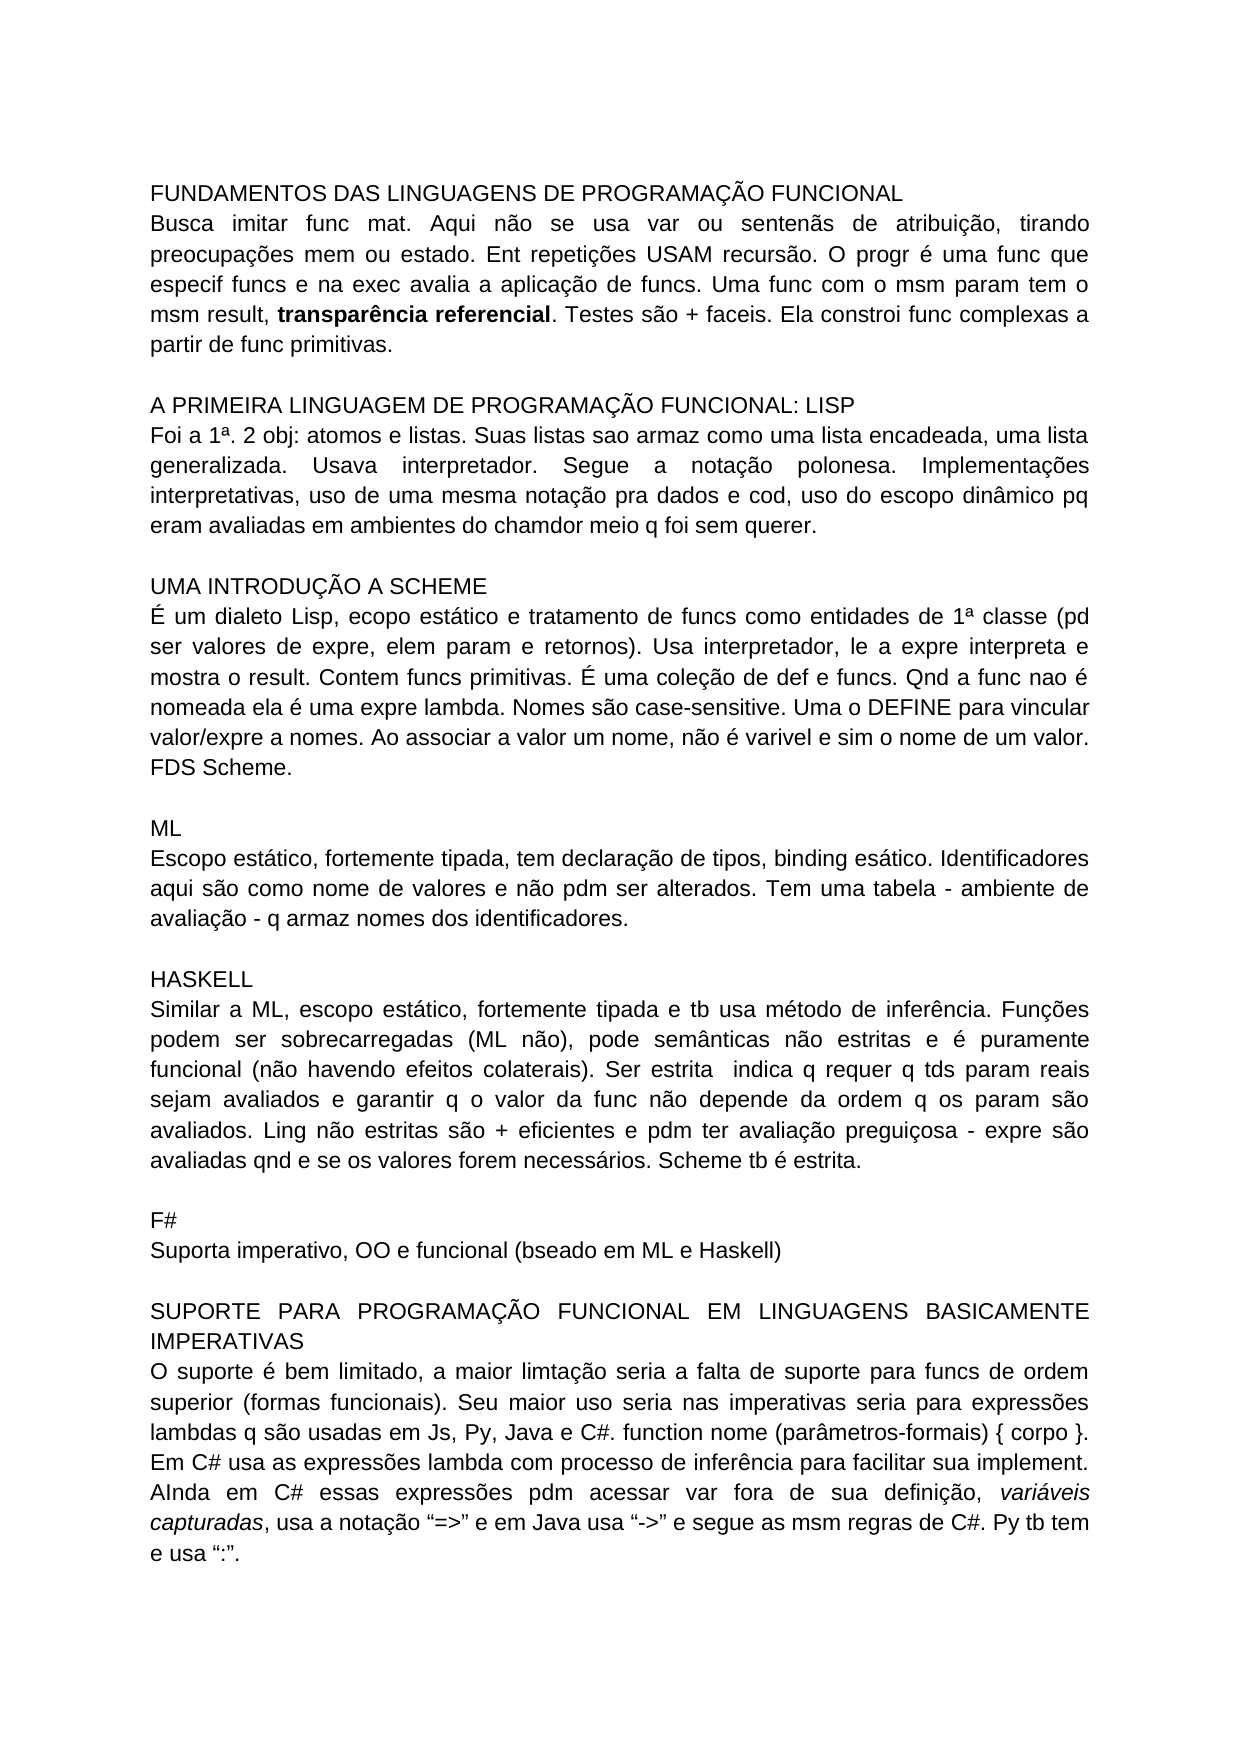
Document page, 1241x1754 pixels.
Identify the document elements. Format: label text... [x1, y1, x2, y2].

text F# [150, 1207, 1090, 1234]
text É um dialeto Lisp, ecopo estático e tratamento de funcs como entidades de 1ª classe (pd ser valores de expre, elem param e retornos). Usa interpretador, le a expre interpreta e mostra o result. Contem funcs primitivas. É uma coleção de def e funcs. Qnd a func nao é nomeada ela é uma expre lambda. Nomes são case-sensitive. Uma o DEFINE para vincular valor/expre a nomes. Ao associar a valor um nome, não é varivel e sim o nome de um valor. FDS Scheme. [150, 603, 1090, 781]
text SUPORTE PARA PROGRAMAÇÃO FUNCIONAL EM LINGUAGENS BASICAMENTE IMPERATIVAS [150, 1298, 1090, 1354]
text Escopo estático, fortemente tipada, tem declaração de tipos, binding esático. Identificadores aqui são como nome de valores e não pdm ser alterados. Tem uma tabela - ambiente de avaliação - q armaz nomes dos identificadores. [150, 845, 1090, 932]
text Similar a ML, escopo estático, fortemente tipada e tb usa método de inferência. Funções podem ser sobrecarregadas (ML não), pode semânticas não estritas e é puramente funcional (não havendo efeitos colaterais). Ser estrita indica q requer q tds param reais sejam avaliados e garantir q o valor da func não depende da ordem q os param são avaliados. Ling não estritas são + eficientes e pdm ter avaliação preguiçosa - expre são avaliadas qnd e se os valores forem necessários. Scheme tb é estrita. [150, 996, 1090, 1173]
text Busca imitar func mat. Aqui não se usa var ou sentenãs de atribuição, tirando preocupações mem ou estado. Ent repetições USAM recursão. O progr é uma func que especif funcs e na exec avalia a aplicação de funcs. Uma func com o msm param tem o msm result, transparência referencial. Testes são + faceis. Ela constroi func complexas a partir de func primitivas. [150, 210, 1090, 358]
text FUNDAMENTOS DAS LINGUAGENS DE PROGRAMAÇÃO FUNCIONAL [150, 180, 1090, 207]
text Suporta imperativo, OO e funcional (bseado em ML e Haskell) [150, 1237, 1090, 1264]
text UMA INTRODUÇÃO A SCHEME [150, 573, 1090, 599]
text O suporte é bem limitado, a maior limtação seria a falta de suporte para funcs de ordem superior (formas funcionais). Seu maior uso seria nas imperativas seria para expressões lambdas q são usadas em Js, Py, Java e C#. function nome (parâmetros-formais) { corpo }. Em C# usa as expressões lambda com processo de inferência para facilitar sua implement. AInda em C# essas expressões pdm acessar var fora de sua definição, variáveis capturadas, usa a notação “=>” e em Java usa “->” e segue as msm regras de C#. Py tb tem e usa “:”. [150, 1358, 1090, 1566]
text ML [150, 814, 1090, 841]
text A PRIMEIRA LINGUAGEM DE PROGRAMAÇÃO FUNCIONAL: LISP [150, 392, 1090, 418]
text Foi a 1ª. 2 obj: atomos e listas. Suas listas sao armaz como uma lista encadeada, uma lista generalizada. Usava interpretador. Segue a notação polonesa. Implementações interpretativas, uso de uma mesma notação pra dados e cod, uso do escopo dinâmico pq eram avaliadas em ambientes do chamdor meio q foi sem querer. [150, 422, 1090, 539]
text HASKELL [150, 966, 1090, 992]
